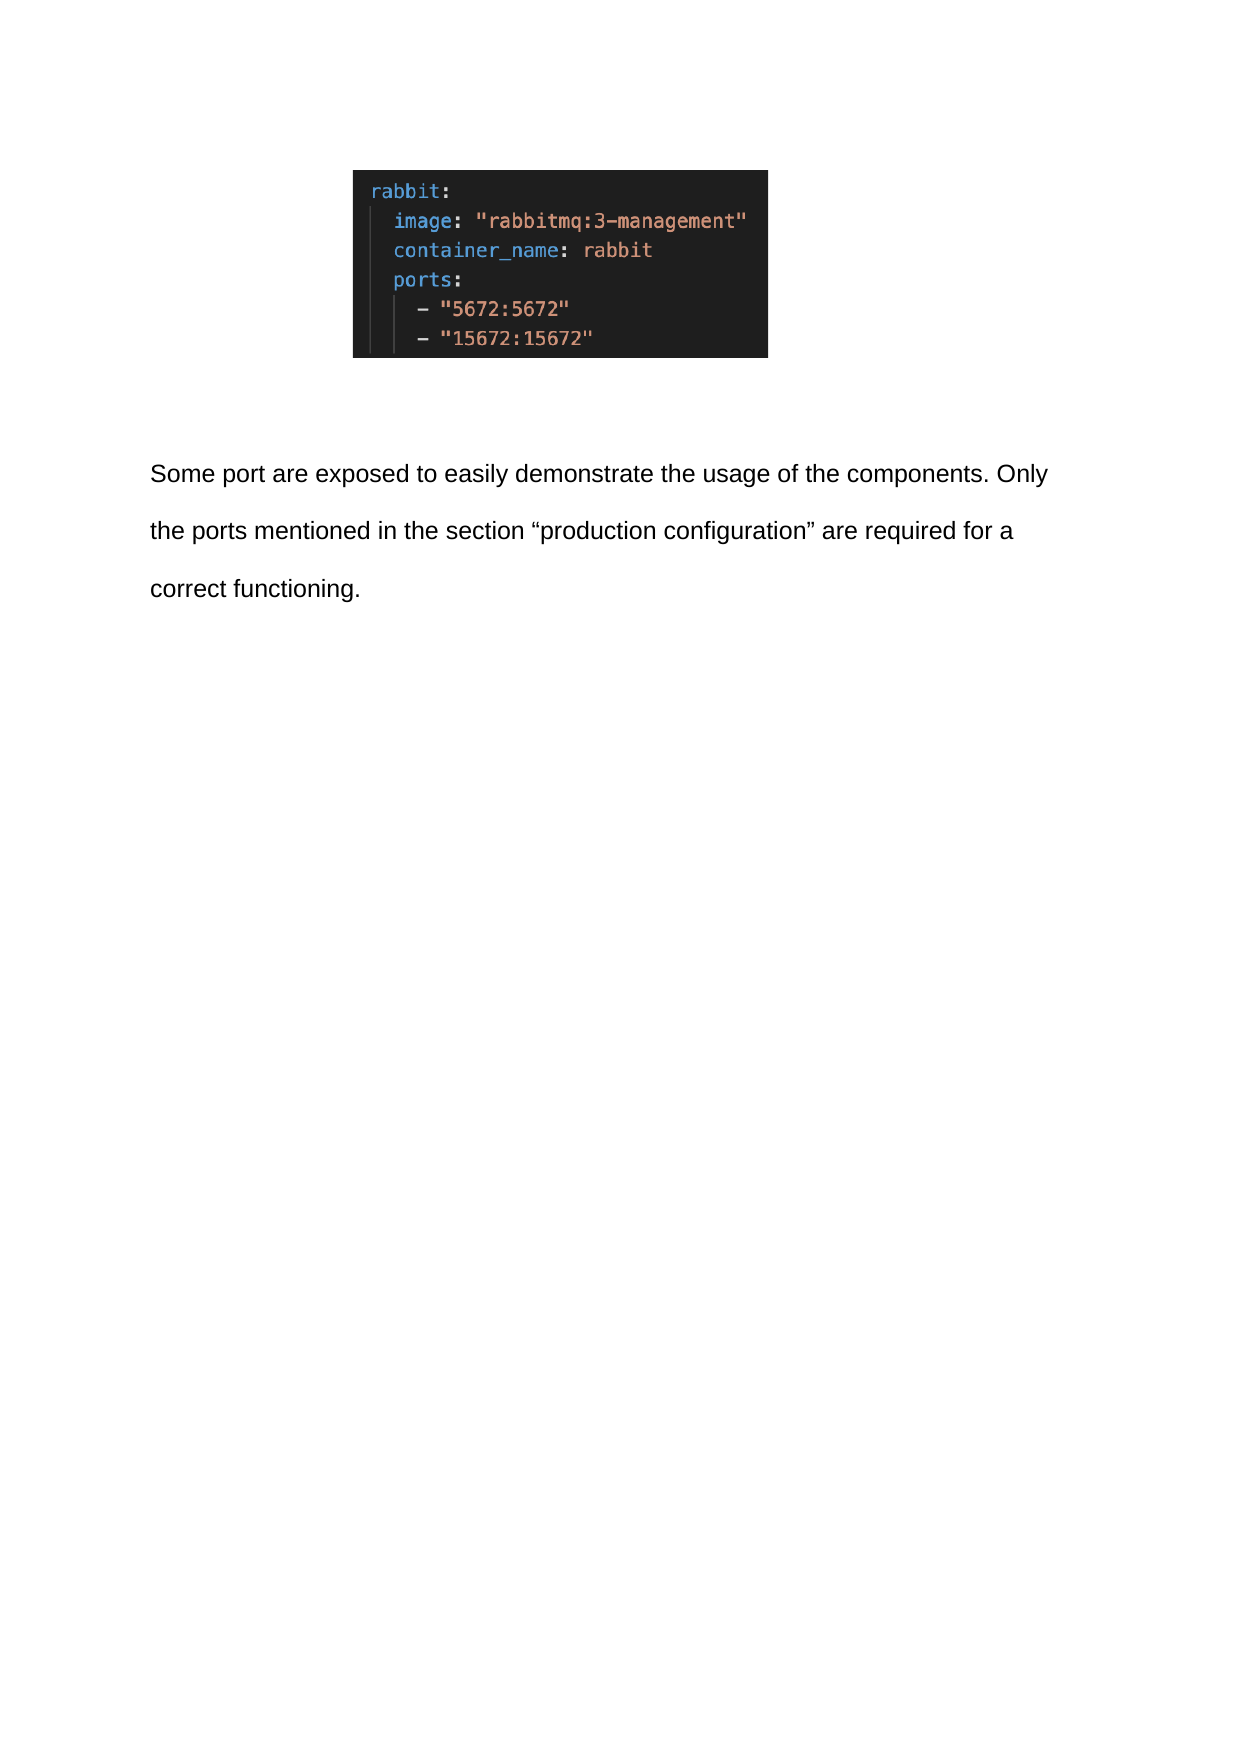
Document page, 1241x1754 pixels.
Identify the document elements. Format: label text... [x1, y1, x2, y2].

text Some port are exposed to easily demonstrate the usage of the components. Only the ports mentioned in the section “production configuration” are required for a correct functioning. [150, 459, 1091, 602]
